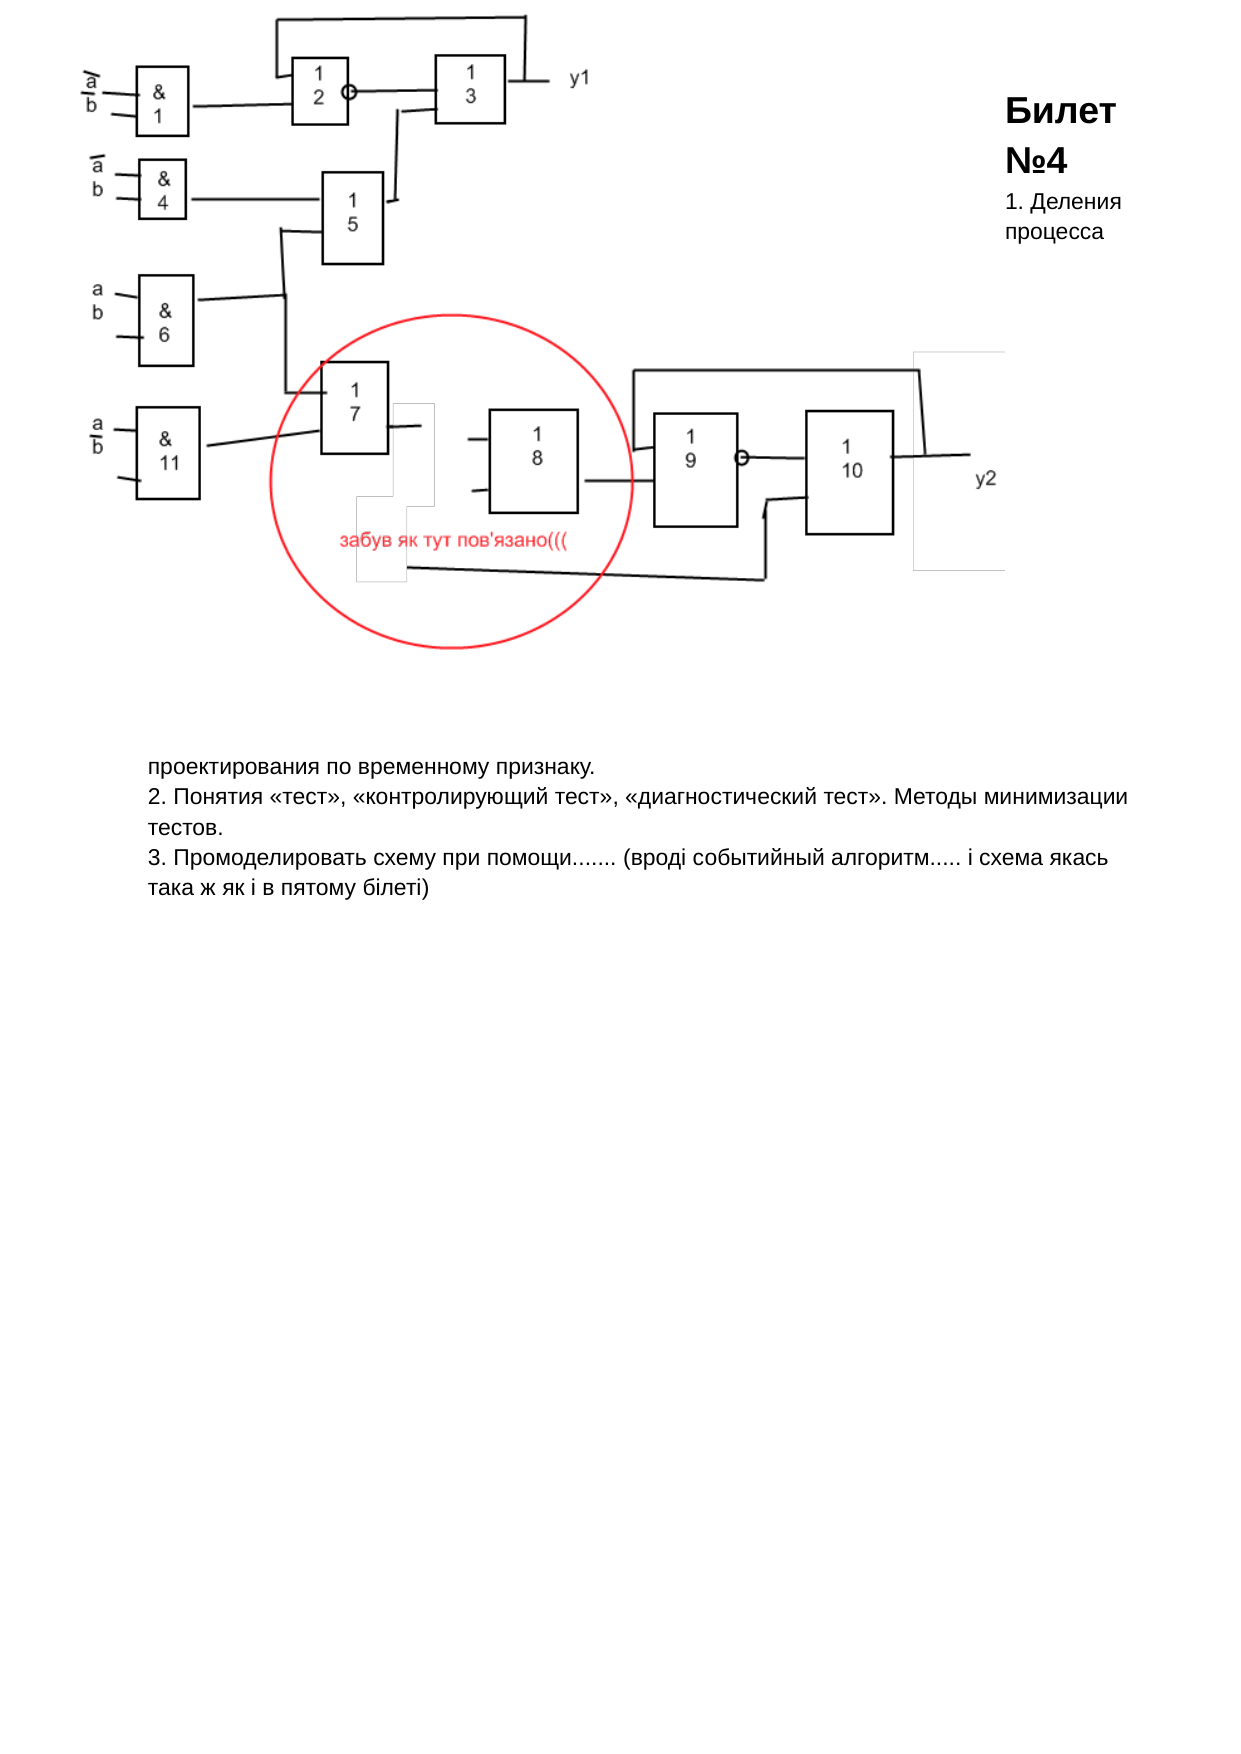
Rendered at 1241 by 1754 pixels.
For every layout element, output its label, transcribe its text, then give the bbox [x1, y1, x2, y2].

text Билет №4 [1005, 88, 1152, 181]
picture [0, 0, 1005, 753]
text 3. Промоделировать схему при помощи....... (вроді событийный алгоритм..... і схема якась така ж як і в пятому білеті) [148, 844, 1152, 900]
text 1. Деления процесса проектирования по временному признаку. [148, 188, 1152, 779]
text 2. Понятия «тест», «контролирующий тест», «диагностический тест». Методы минимизации тестов. [148, 783, 1152, 840]
